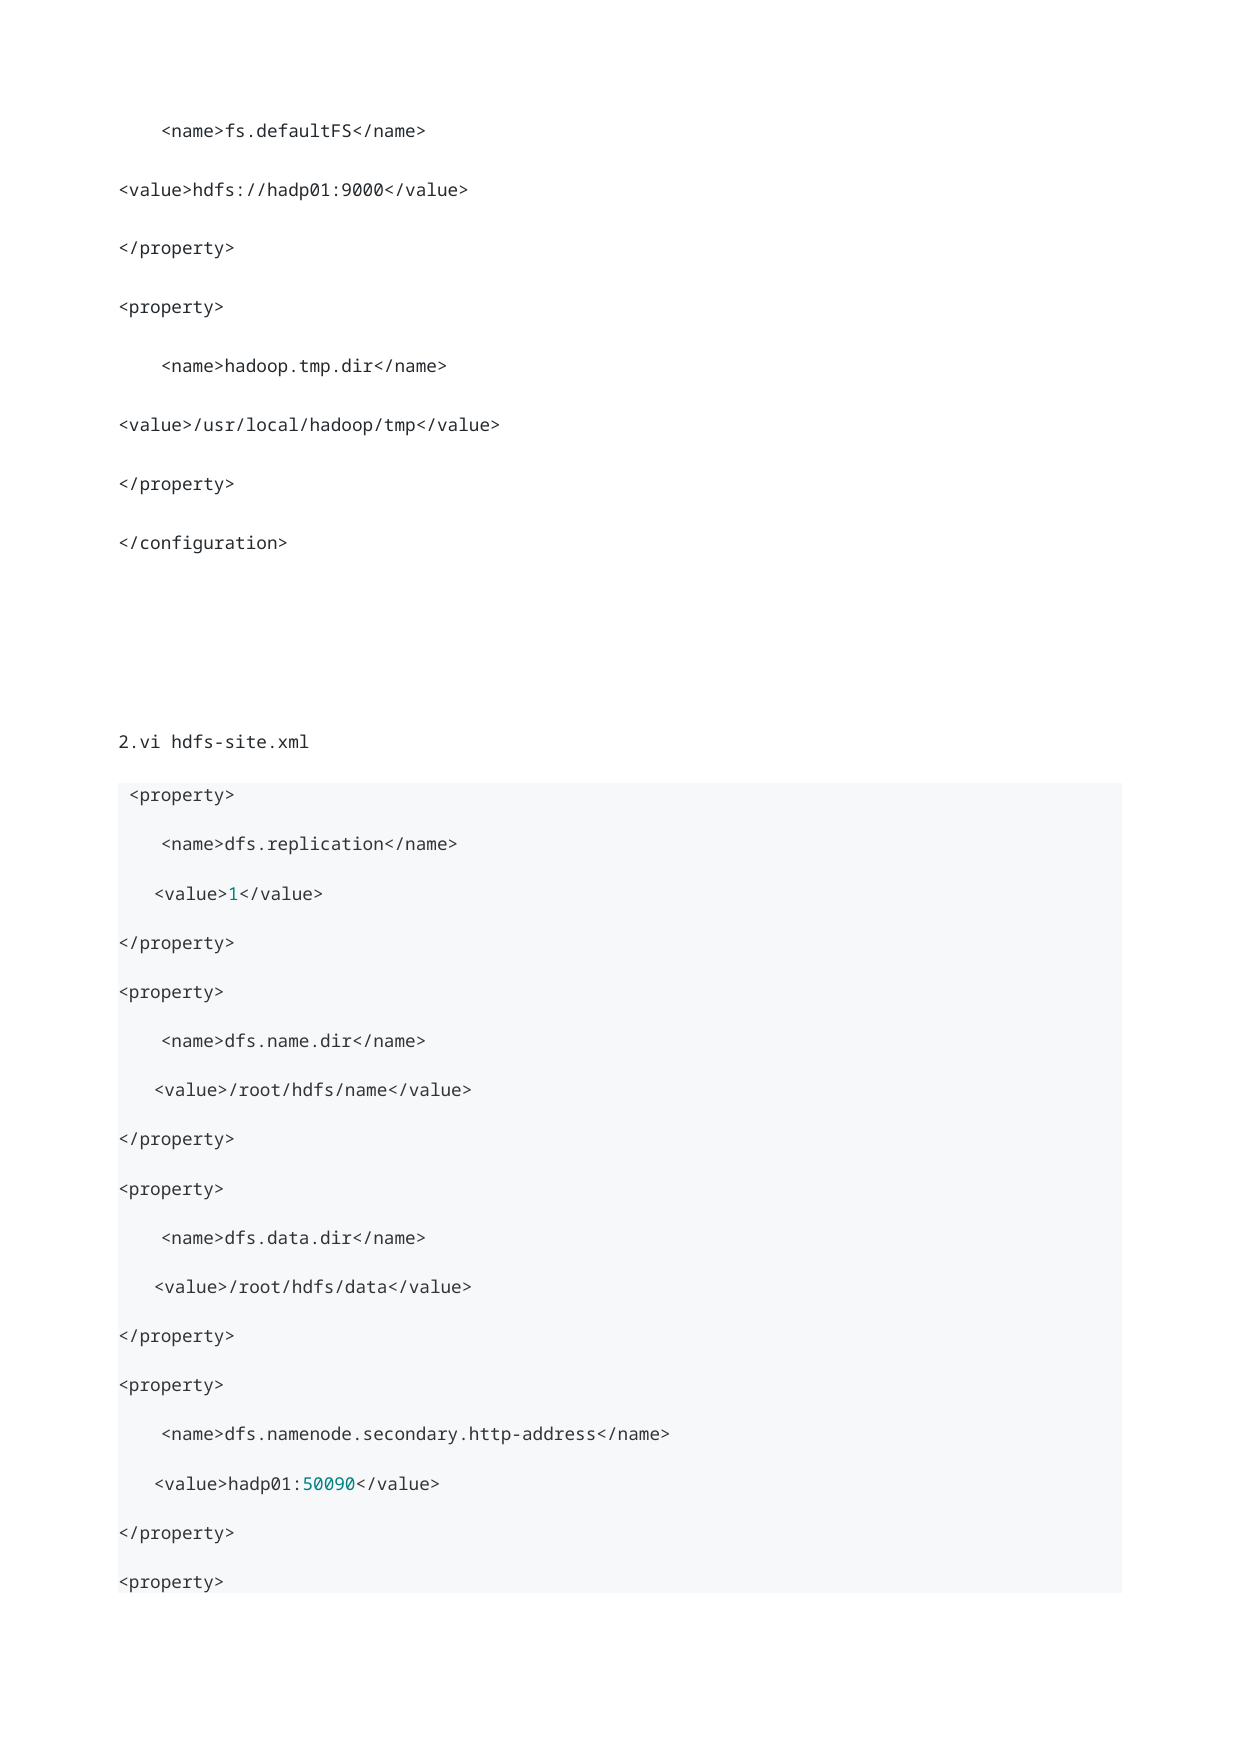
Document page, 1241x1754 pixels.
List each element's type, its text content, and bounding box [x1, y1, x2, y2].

text <name>hadoop.tmp.dir</name> [118, 353, 1122, 378]
text <value>hadp01:50090</value> [118, 1471, 1122, 1495]
text 2.vi hdfs-site.xml [118, 729, 1122, 753]
text </property> [118, 1127, 1122, 1151]
text <property> [118, 295, 1122, 319]
text <property> [118, 783, 1122, 807]
text </property> [118, 1520, 1122, 1544]
text <value>hdfs://hadp01:9000</value> [118, 177, 1122, 201]
text <value>/root/hdfs/name</value> [118, 1078, 1122, 1102]
text <property> [118, 1569, 1122, 1593]
text <name>dfs.namenode.secondary.http-address</name> [118, 1422, 1122, 1446]
text </property> [118, 1323, 1122, 1348]
text <name>dfs.name.dir</name> [118, 1028, 1122, 1053]
text <value>/root/hdfs/data</value> [118, 1274, 1122, 1298]
text <name>dfs.data.dir</name> [118, 1225, 1122, 1249]
text <property> [118, 1373, 1122, 1397]
text <property> [118, 1176, 1122, 1200]
text </configuration> [118, 530, 1122, 554]
text <value>/usr/local/hadoop/tmp</value> [118, 412, 1122, 437]
text <property> [118, 979, 1122, 1003]
text <value>1</value> [118, 881, 1122, 905]
text </property> [118, 471, 1122, 495]
text </property> [118, 236, 1122, 260]
text </property> [118, 930, 1122, 954]
text <name>fs.defaultFS</name> [118, 118, 1122, 142]
text <name>dfs.replication</name> [118, 832, 1122, 856]
